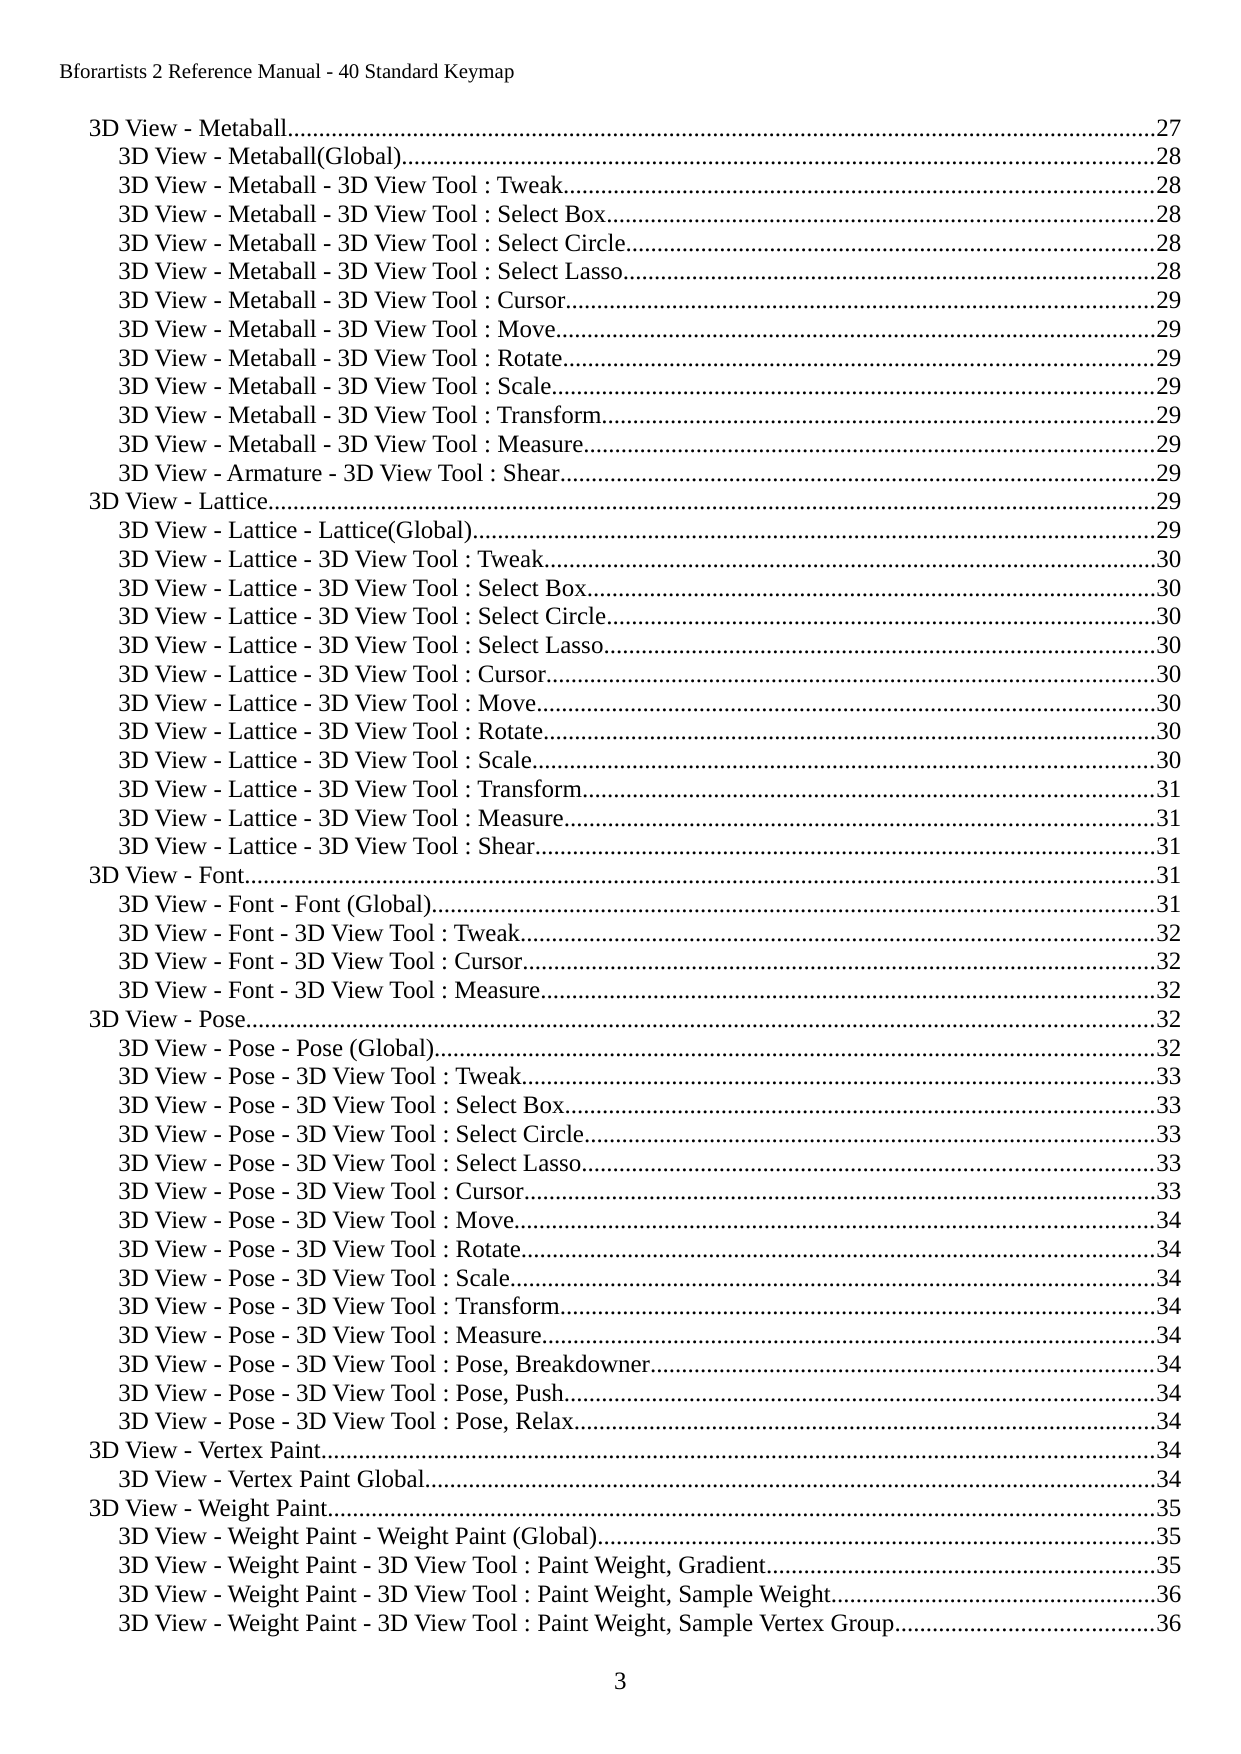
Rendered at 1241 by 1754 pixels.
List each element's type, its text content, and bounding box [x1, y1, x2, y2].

text 3D View - Pose - 3D View Tool : Measure 34 [118, 1320, 1181, 1349]
text 3D View - Metaball - 3D View Tool : Scale 29 [118, 371, 1181, 400]
text 3D View - Metaball(Global) 28 [118, 141, 1181, 170]
text 3D View - Metaball 27 [88, 113, 1181, 141]
text 3D View - Pose - 3D View Tool : Pose, Breakdowner 34 [118, 1349, 1181, 1378]
text 3D View - Metaball - 3D View Tool : Tweak 28 [118, 170, 1181, 199]
text 3D View - Font - 3D View Tool : Cursor 32 [118, 946, 1181, 975]
text 3D View - Lattice - 3D View Tool : Scale 30 [118, 745, 1181, 774]
text 3D View - Pose - 3D View Tool : Move 34 [118, 1205, 1181, 1234]
text 3D View - Metaball - 3D View Tool : Select Circle 28 [118, 228, 1181, 256]
text 3D View - Font 31 [88, 860, 1181, 889]
text 3D View - Pose - 3D View Tool : Pose, Push 34 [118, 1378, 1181, 1406]
text 3D View - Lattice - 3D View Tool : Cursor 30 [118, 659, 1181, 688]
text 3D View - Weight Paint - 3D View Tool : Paint Weight, Sample Vertex Group 36 [118, 1608, 1181, 1636]
text 3D View - Lattice - 3D View Tool : Rotate 30 [118, 716, 1181, 745]
text 3D View - Pose - 3D View Tool : Transform 34 [118, 1291, 1181, 1320]
text 3D View - Lattice - 3D View Tool : Move 30 [118, 688, 1181, 716]
text 3D View - Font - 3D View Tool : Measure 32 [118, 975, 1181, 1004]
text 3D View - Weight Paint - 3D View Tool : Paint Weight, Sample Weight 36 [118, 1579, 1181, 1608]
text 3D View - Pose 32 [88, 1004, 1181, 1033]
text 3D View - Lattice 29 [88, 486, 1181, 515]
text 3D View - Pose - 3D View Tool : Pose, Relax 34 [118, 1406, 1181, 1435]
text 3D View - Pose - 3D View Tool : Select Circle 33 [118, 1119, 1181, 1148]
text 3D View - Metaball - 3D View Tool : Move 29 [118, 314, 1181, 343]
text 3D View - Weight Paint 35 [88, 1493, 1181, 1521]
text 3D View - Pose - 3D View Tool : Cursor 33 [118, 1176, 1181, 1205]
text 3D View - Vertex Paint Global 34 [118, 1464, 1181, 1493]
text 3D View - Lattice - 3D View Tool : Shear 31 [118, 831, 1181, 860]
text 3D View - Lattice - 3D View Tool : Select Circle 30 [118, 601, 1181, 630]
text 3D View - Font - 3D View Tool : Tweak 32 [118, 918, 1181, 946]
text 3D View - Lattice - 3D View Tool : Tweak 30 [118, 544, 1181, 573]
text 3D View - Armature - 3D View Tool : Shear 29 [118, 458, 1181, 486]
text 3D View - Pose - Pose (Global) 32 [118, 1033, 1181, 1061]
text 3D View - Lattice - 3D View Tool : Measure 31 [118, 803, 1181, 831]
text 3D View - Pose - 3D View Tool : Select Box 33 [118, 1090, 1181, 1119]
text 3D View - Metaball - 3D View Tool : Select Box 28 [118, 199, 1181, 228]
text 3D View - Metaball - 3D View Tool : Measure 29 [118, 429, 1181, 458]
text 3D View - Pose - 3D View Tool : Rotate 34 [118, 1234, 1181, 1263]
text 3D View - Lattice - 3D View Tool : Select Box 30 [118, 573, 1181, 601]
text 3D View - Pose - 3D View Tool : Select Lasso 33 [118, 1148, 1181, 1176]
text 3D View - Weight Paint - Weight Paint (Global) 35 [118, 1521, 1181, 1550]
text 3D View - Metaball - 3D View Tool : Rotate 29 [118, 343, 1181, 371]
text 3D View - Metaball - 3D View Tool : Transform 29 [118, 400, 1181, 429]
text 3D View - Weight Paint - 3D View Tool : Paint Weight, Gradient 35 [118, 1550, 1181, 1579]
text 3D View - Metaball - 3D View Tool : Select Lasso 28 [118, 256, 1181, 285]
text 3D View - Lattice - 3D View Tool : Transform 31 [118, 774, 1181, 803]
text 3D View - Font - Font (Global) 31 [118, 889, 1181, 918]
text 3D View - Vertex Paint 34 [88, 1435, 1181, 1464]
text 3D View - Lattice - Lattice(Global) 29 [118, 515, 1181, 544]
text 3D View - Lattice - 3D View Tool : Select Lasso 30 [118, 630, 1181, 659]
text 3D View - Pose - 3D View Tool : Scale 34 [118, 1263, 1181, 1291]
text 3D View - Metaball - 3D View Tool : Cursor 29 [118, 285, 1181, 314]
text 3D View - Pose - 3D View Tool : Tweak 33 [118, 1061, 1181, 1090]
